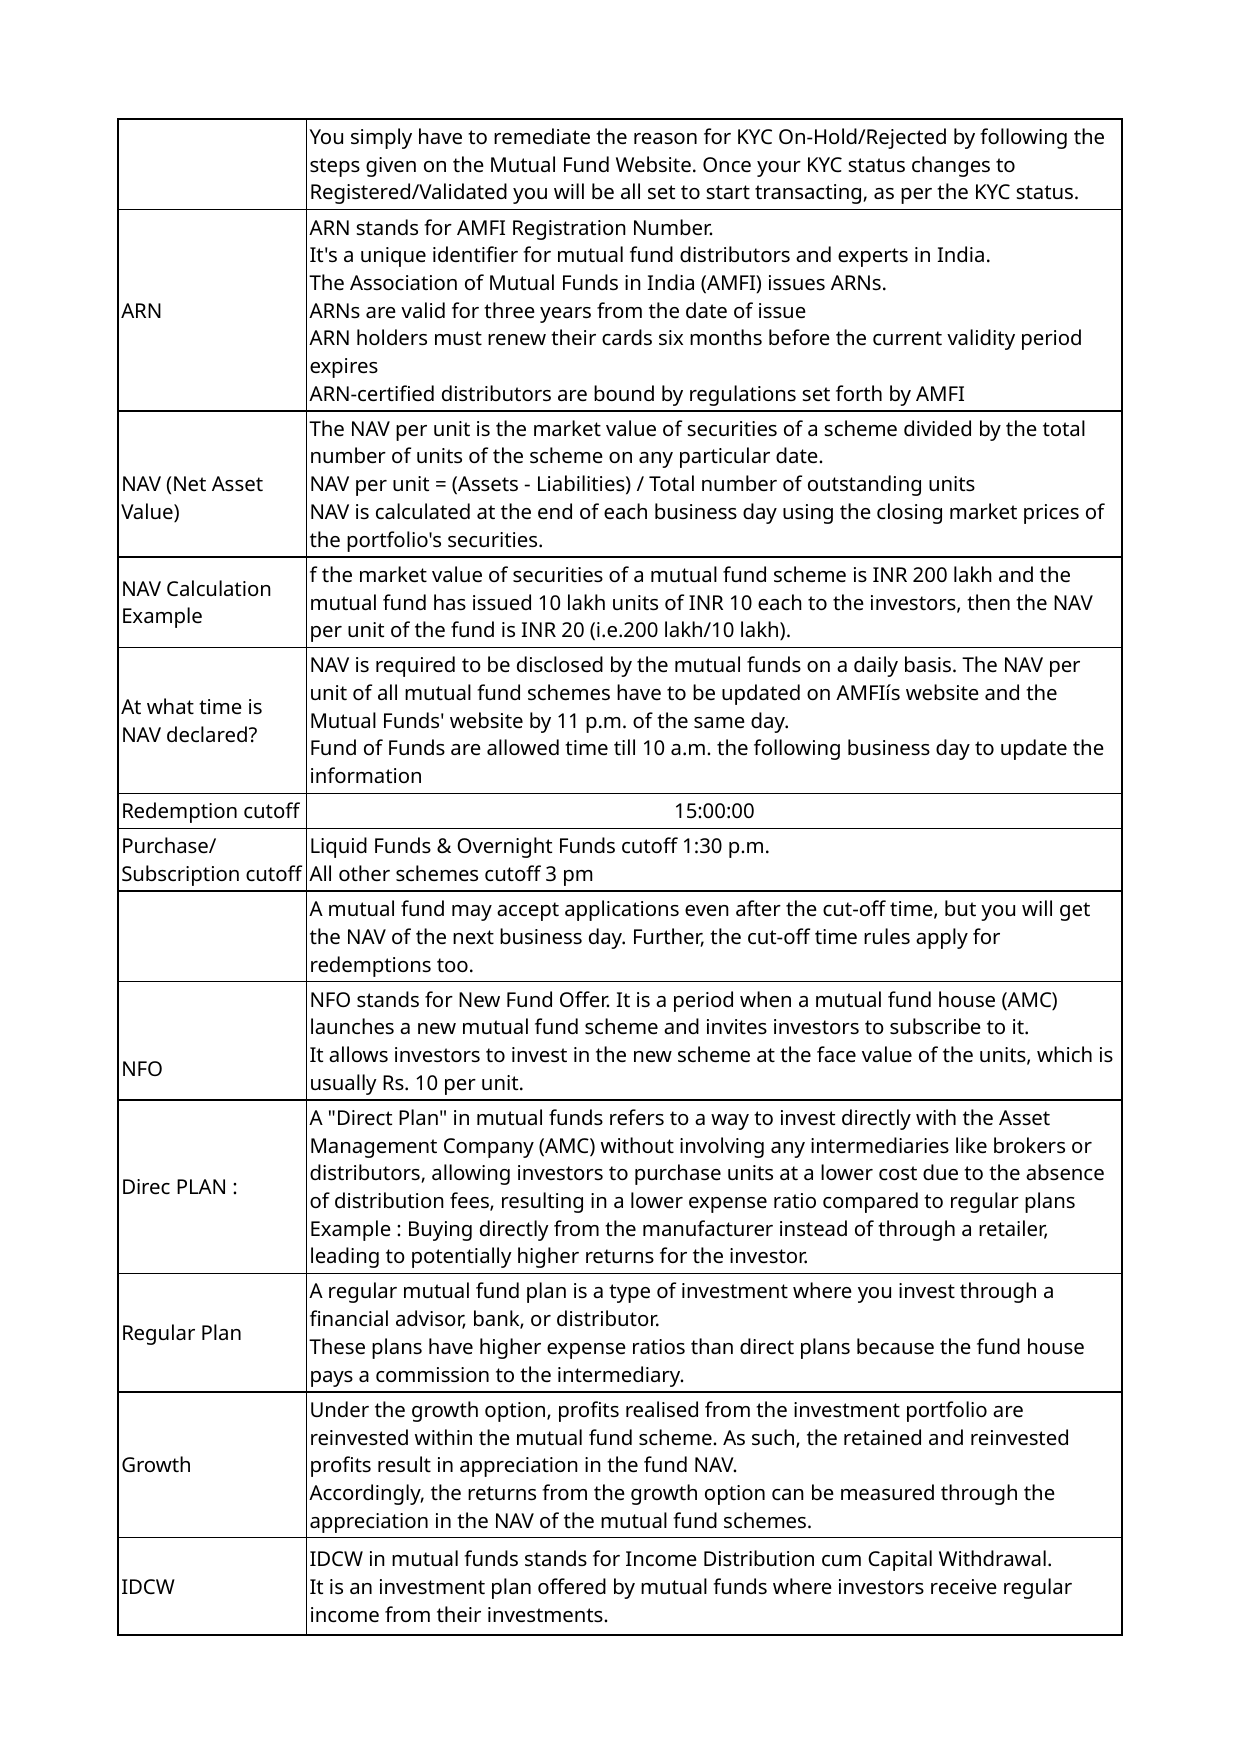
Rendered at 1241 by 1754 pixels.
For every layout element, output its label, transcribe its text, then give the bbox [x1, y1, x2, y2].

table_cell At what time is NAV declared? [119, 648, 306, 792]
table_cell Under the growth option, profits realised from the investment portfolio are reinvested within the mutual fund scheme. As such, the retained and reinvested profits result in appreciation in the fund NAV. Accordingly, the returns from the growth option can be measured through the appreciation in the NAV of the mutual fund schemes. [307, 1393, 1121, 1537]
table_cell ARN [119, 210, 306, 410]
table_cell f the market value of securities of a mutual fund scheme is INR 200 lakh and the mutual fund has issued 10 lakh units of INR 10 each to the investors, then the NAV per unit of the fund is INR 20 (i.e.200 lakh/10 lakh). [307, 558, 1121, 646]
table_cell Direc PLAN : [119, 1101, 306, 1273]
table_cell [119, 120, 306, 209]
table_cell Liquid Funds & Overnight Funds cutoff 1:30 p.m. All other schemes cutoff 3 pm [307, 829, 1121, 890]
table_cell IDCW [119, 1538, 306, 1634]
table_cell Regular Plan [119, 1274, 306, 1391]
table_cell NAV Calculation Example [119, 558, 306, 646]
table_cell Growth [119, 1393, 306, 1537]
table_cell A mutual fund may accept applications even after the cut-off time, but you will get the NAV of the next business day. Further, the cut-off time rules apply for redemptions too. [307, 892, 1121, 981]
table_cell A "Direct Plan" in mutual funds refers to a way to invest directly with the Asset Management Company (AMC) without involving any intermediaries like brokers or distributors, allowing investors to purchase units at a lower cost due to the absence of distribution fees, resulting in a lower expense ratio compared to regular plans Example : Buying directly from the manufacturer instead of through a retailer, leading to potentially higher returns for the investor. [307, 1101, 1121, 1273]
table_cell 15:00:00 [307, 794, 1121, 827]
table_cell The NAV per unit is the market value of securities of a scheme divided by the total number of units of the scheme on any particular date. NAV per unit = (Assets - Liabilities) / Total number of outstanding units NAV is calculated at the end of each business day using the closing market prices of the portfolio's securities. [307, 412, 1121, 556]
table_cell Redemption cutoff [119, 794, 306, 827]
table_cell NFO stands for New Fund Offer. It is a period when a mutual fund house (AMC) launches a new mutual fund scheme and invites investors to subscribe to it. It allows investors to invest in the new scheme at the face value of the units, which is usually Rs. 10 per unit. [307, 982, 1121, 1099]
table_cell ARN stands for AMFI Registration Number. It's a unique identifier for mutual fund distributors and experts in India. The Association of Mutual Funds in India (AMFI) issues ARNs. ARNs are valid for three years from the date of issue ARN holders must renew their cards six months before the current validity period expires ARN-certified distributors are bound by regulations set forth by AMFI [307, 210, 1121, 410]
table_cell Purchase/Subscription cutoff [119, 829, 306, 890]
table_cell NFO [119, 982, 306, 1099]
table_cell [119, 892, 306, 981]
table_cell NAV (Net Asset Value) [119, 412, 306, 556]
table_cell A regular mutual fund plan is a type of investment where you invest through a financial advisor, bank, or distributor. These plans have higher expense ratios than direct plans because the fund house pays a commission to the intermediary. [307, 1274, 1121, 1391]
table_cell You simply have to remediate the reason for KYC On-Hold/Rejected by following the steps given on the Mutual Fund Website. Once your KYC status changes to Registered/Validated you will be all set to start transacting, as per the KYC status. [307, 120, 1121, 209]
table_cell IDCW in mutual funds stands for Income Distribution cum Capital Withdrawal. It is an investment plan offered by mutual funds where investors receive regular income from their investments. [307, 1538, 1121, 1634]
table_cell NAV is required to be disclosed by the mutual funds on a daily basis. The NAV per unit of all mutual fund schemes have to be updated on AMFIís website and the Mutual Funds' website by 11 p.m. of the same day. Fund of Funds are allowed time till 10 a.m. the following business day to update the information [307, 648, 1121, 792]
